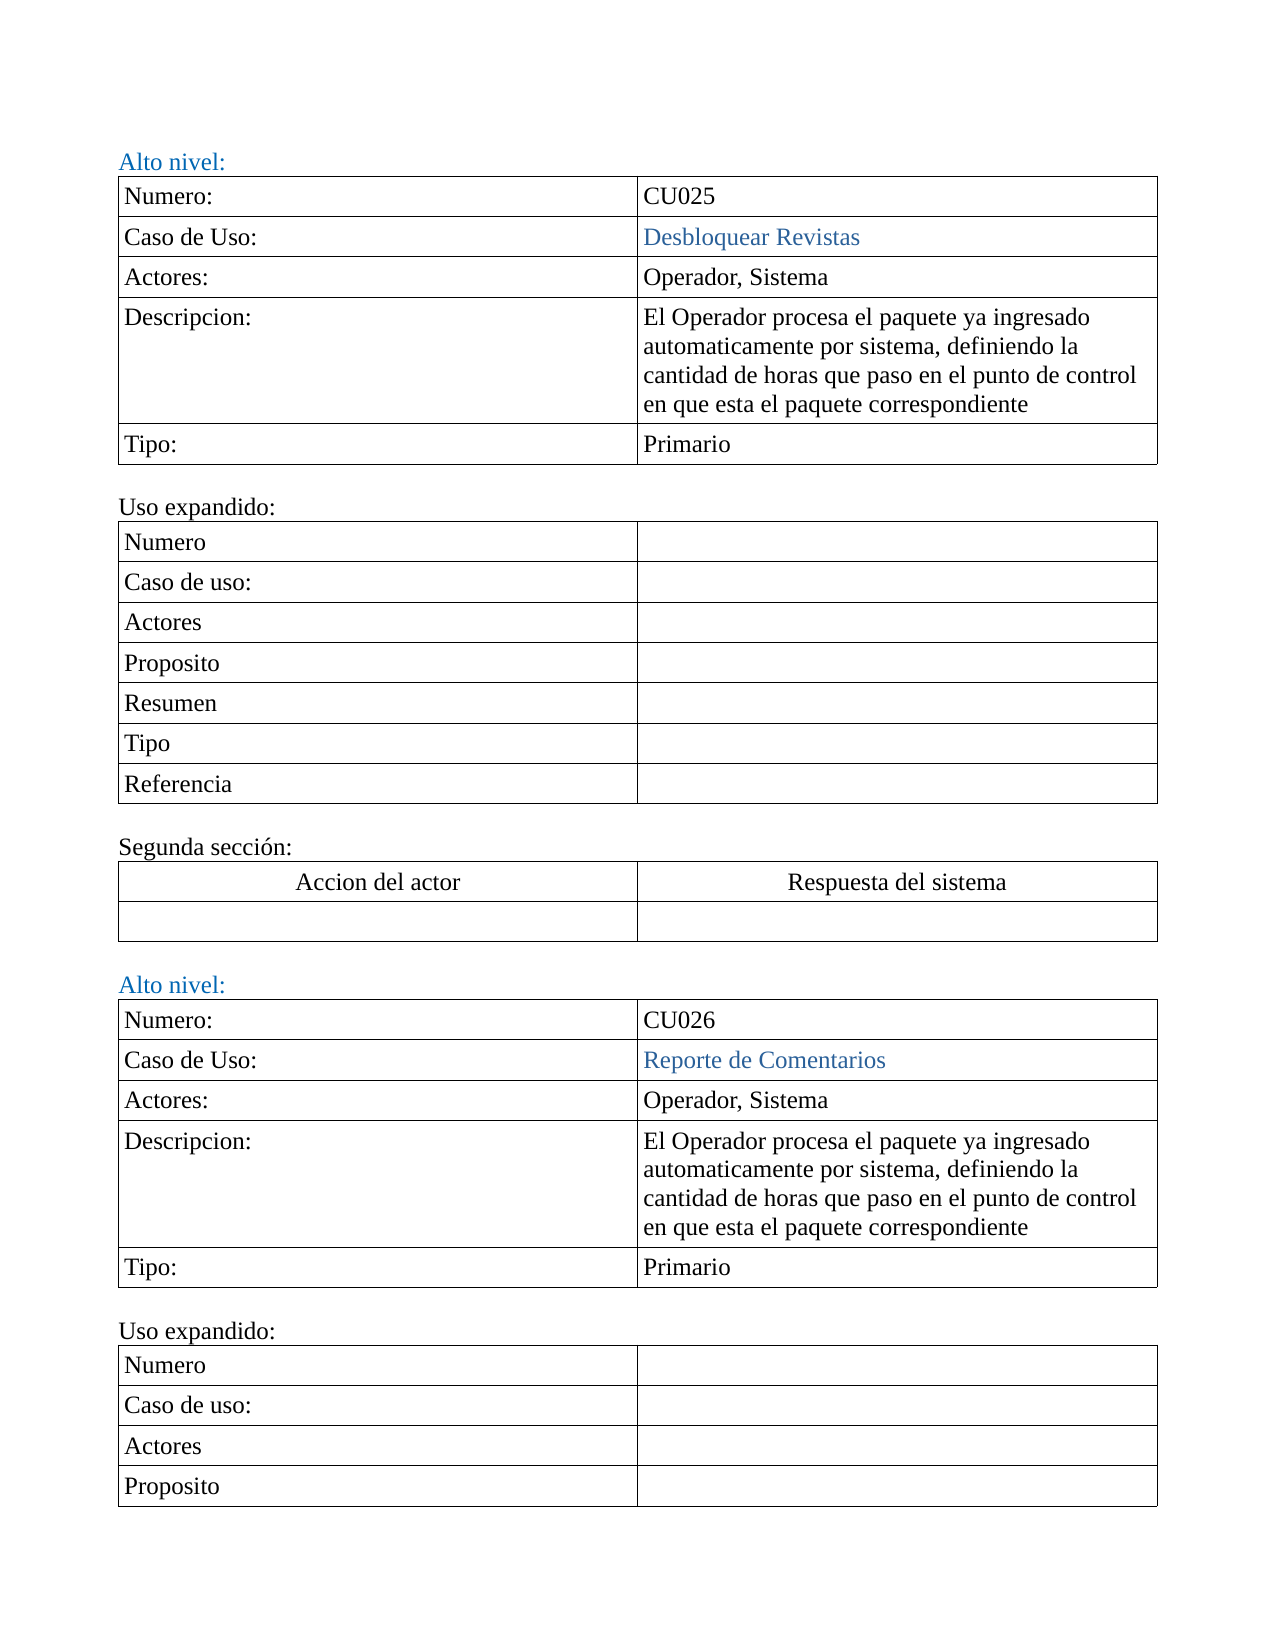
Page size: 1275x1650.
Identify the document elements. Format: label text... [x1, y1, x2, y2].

table_cell Caso de Uso: [119, 1040, 637, 1080]
table_cell Operador, Sistema [638, 257, 1157, 297]
table_cell Proposito [119, 643, 637, 682]
table_cell Primario [638, 1248, 1157, 1287]
text Uso expandido: [118, 1316, 1157, 1344]
table_cell El Operador procesa el paquete ya ingresado automaticamente por sistema, definiendo la cantidad de horas que paso en el punto de control en que esta el paquete correspondiente [638, 1121, 1157, 1247]
table_cell [638, 1466, 1157, 1506]
table_cell [119, 902, 637, 941]
table_cell Descripcion: [119, 1121, 637, 1247]
table_cell [638, 1426, 1157, 1465]
table_cell Operador, Sistema [638, 1081, 1157, 1120]
table_cell El Operador procesa el paquete ya ingresado automaticamente por sistema, definiendo la cantidad de horas que paso en el punto de control en que esta el paquete correspondiente [638, 298, 1157, 423]
table_cell Actores: [119, 257, 637, 297]
table_cell Reporte de Comentarios [638, 1040, 1157, 1080]
table_header [638, 1346, 1157, 1385]
table_cell Actores: [119, 1081, 637, 1120]
table_cell Caso de uso: [119, 1386, 637, 1425]
text Segunda sección: [118, 832, 1157, 861]
table_cell Primario [638, 424, 1157, 463]
table_cell Tipo [119, 724, 637, 763]
table_header Numero: [119, 177, 637, 216]
table_cell Resumen [119, 683, 637, 723]
table_cell [638, 562, 1157, 602]
table_cell Desbloquear Revistas [638, 217, 1157, 256]
table_cell Actores [119, 1426, 637, 1465]
text Alto nivel: [118, 147, 1157, 176]
table_cell [638, 603, 1157, 642]
table_cell [638, 902, 1157, 941]
table_header Numero: [119, 1000, 637, 1039]
text Alto nivel: [118, 970, 1157, 999]
table_cell [638, 643, 1157, 682]
table_cell [638, 724, 1157, 763]
table_header Respuesta del sistema [638, 862, 1157, 901]
table_cell Caso de Uso: [119, 217, 637, 256]
table_cell Caso de uso: [119, 562, 637, 602]
table_header [638, 522, 1157, 561]
text Uso expandido: [118, 492, 1157, 521]
table_cell [638, 764, 1157, 803]
table_cell [638, 683, 1157, 723]
table_header Numero [119, 522, 637, 561]
table_cell Actores [119, 603, 637, 642]
table_cell Proposito [119, 1466, 637, 1506]
table_cell Tipo: [119, 424, 637, 463]
table_header Accion del actor [119, 862, 637, 901]
table_cell [638, 1386, 1157, 1425]
table_cell Descripcion: [119, 298, 637, 423]
table_header Numero [119, 1346, 637, 1385]
table_cell Referencia [119, 764, 637, 803]
table_header CU026 [638, 1000, 1157, 1039]
table_header CU025 [638, 177, 1157, 216]
table_cell Tipo: [119, 1248, 637, 1287]
